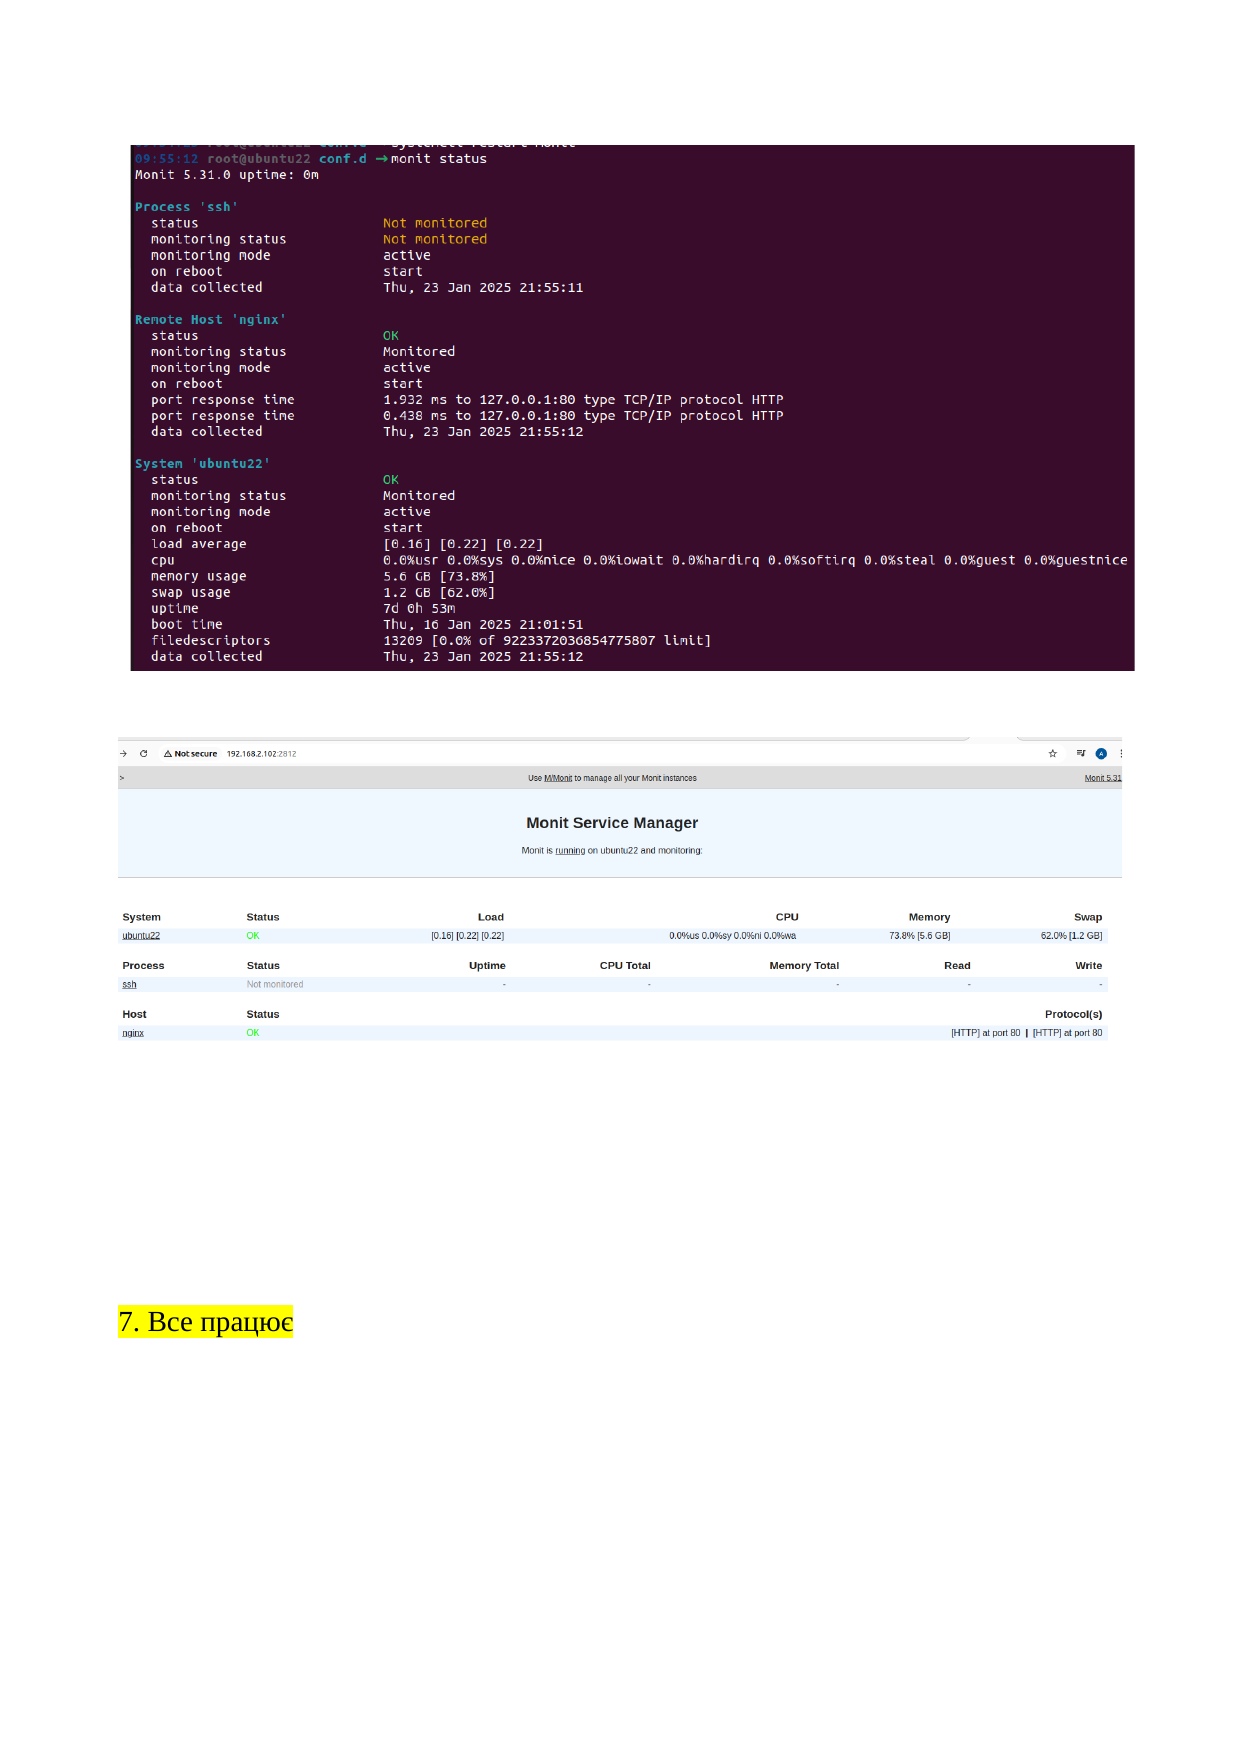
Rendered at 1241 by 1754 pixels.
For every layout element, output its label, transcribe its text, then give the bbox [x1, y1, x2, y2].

picture [130, 145, 1135, 671]
picture [118, 737, 1123, 1070]
text 7. Все працює [118, 1304, 1122, 1338]
